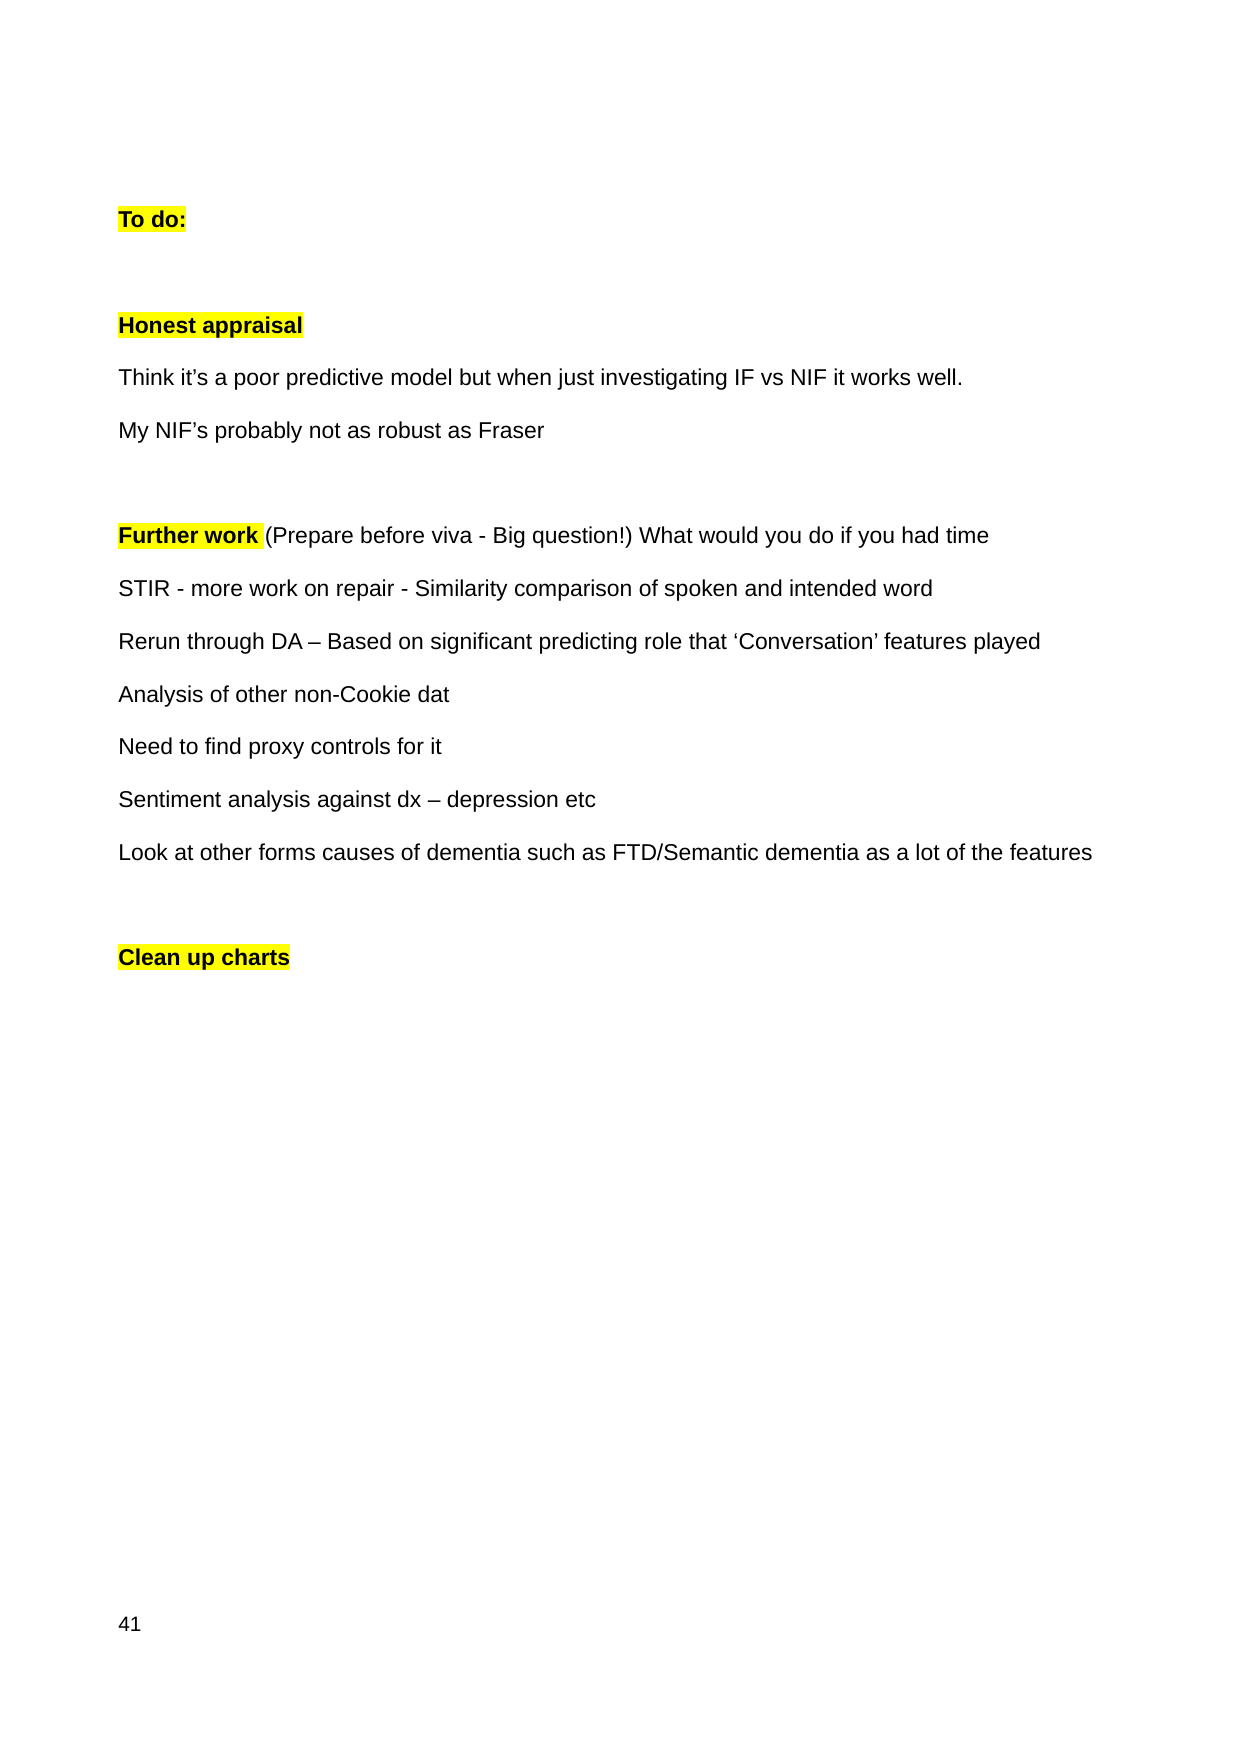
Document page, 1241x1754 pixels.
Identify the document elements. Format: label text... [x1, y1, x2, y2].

text Rerun through DA – Based on significant predicting role that ‘Conversation’ features played [118, 628, 1122, 654]
text Analysis of other non-Cookie dat [118, 681, 1122, 707]
text Further work (Prepare before viva - Big question!) What would you do if you had time [118, 522, 1122, 549]
text My NIF’s probably not as robust as Fraser [118, 417, 1122, 443]
text STIR - more work on repair - Similarity comparison of spoken and intended word [118, 575, 1122, 601]
text Honest appraisal [118, 312, 1122, 338]
text Think it’s a poor predictive model but when just investigating IF vs NIF it works well. [118, 364, 1122, 391]
text To do: [118, 206, 1122, 232]
text Sentiment analysis against dx – depression etc [118, 786, 1122, 812]
text Clean up charts [118, 944, 1122, 970]
text Need to find proxy controls for it [118, 733, 1122, 759]
text Look at other forms causes of dementia such as FTD/Semantic dementia as a lot of the features [118, 839, 1122, 865]
